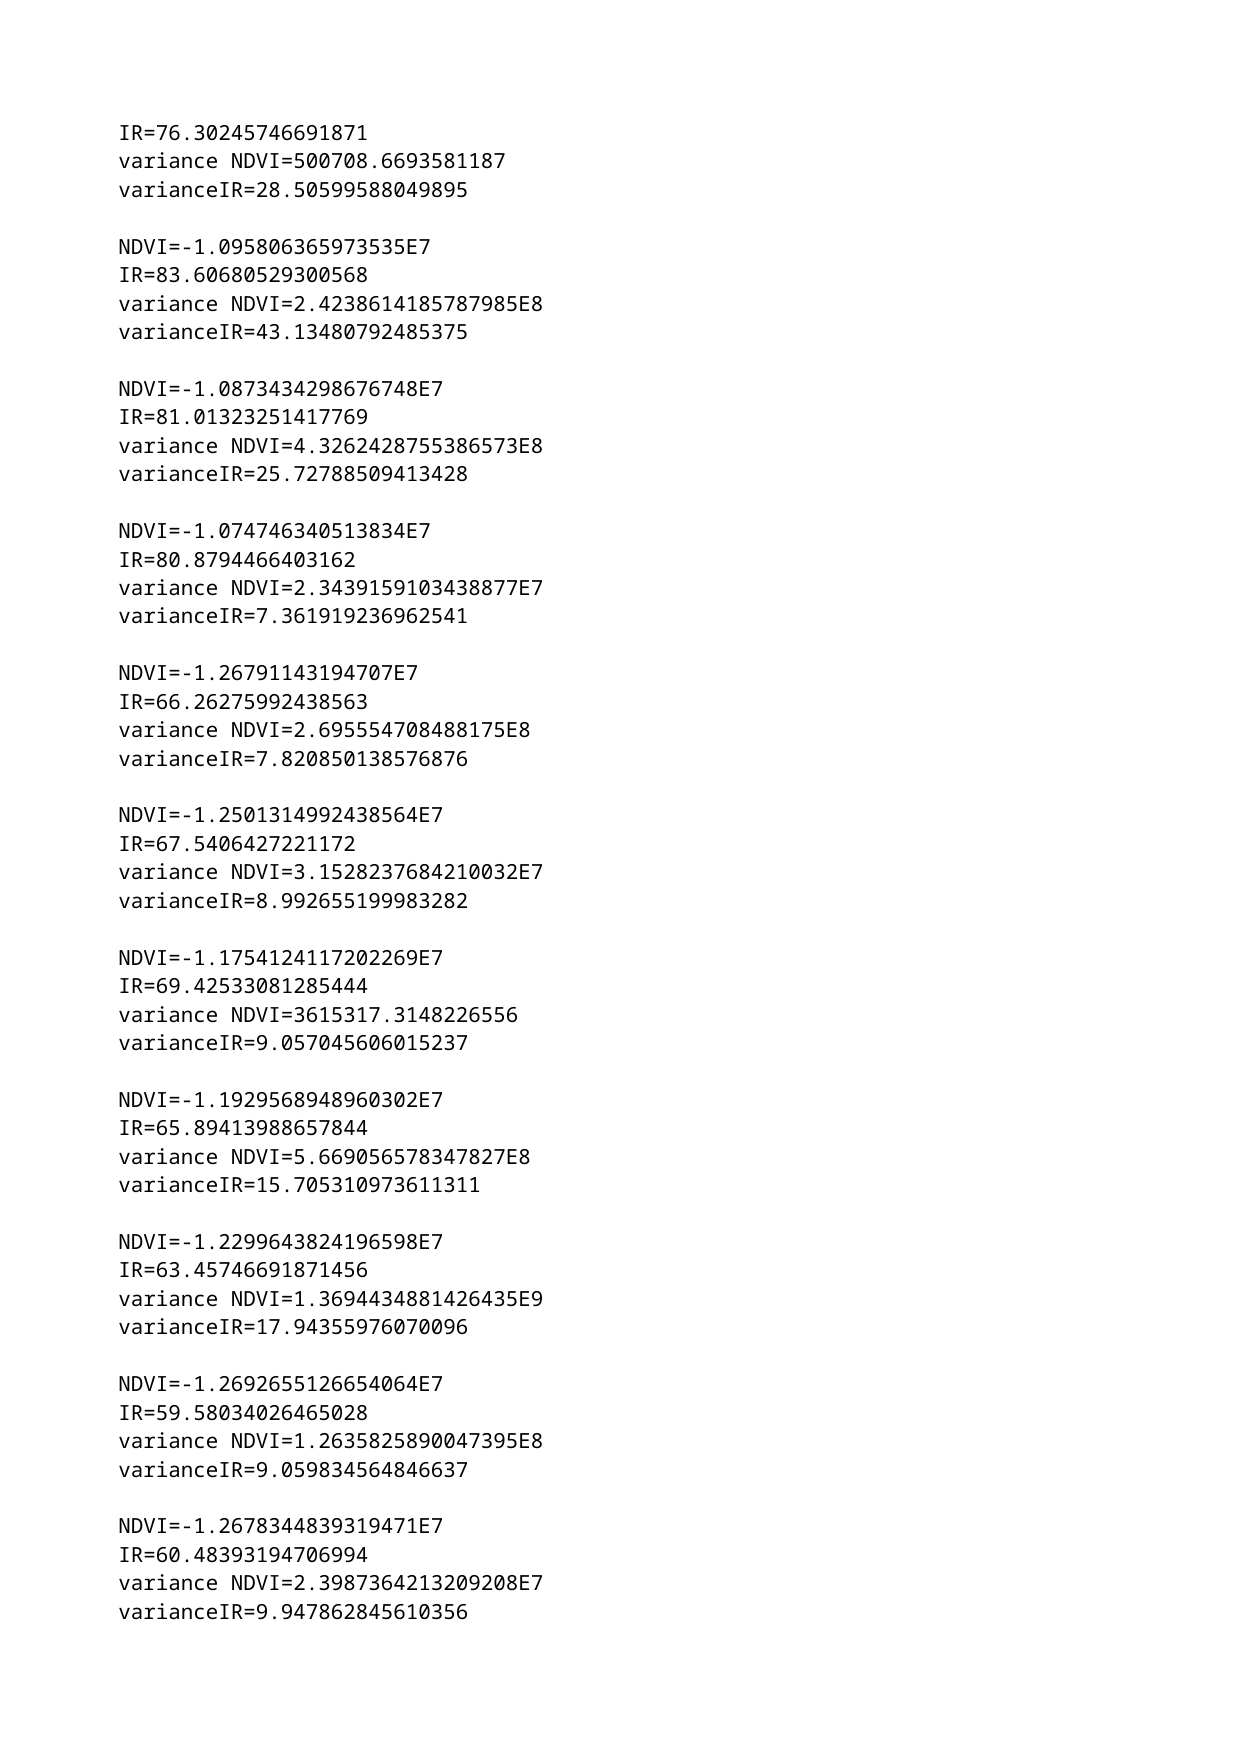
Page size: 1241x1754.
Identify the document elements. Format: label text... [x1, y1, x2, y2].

text IR=60.48393194706994 [118, 1540, 1122, 1568]
text NDVI=-1.26791143194707E7 [118, 658, 1122, 687]
text NDVI=-1.2692655126654064E7 [118, 1369, 1122, 1398]
text varianceIR=9.947862845610356 [118, 1597, 1122, 1625]
text varianceIR=8.992655199983282 [118, 886, 1122, 914]
text NDVI=-1.2299643824196598E7 [118, 1227, 1122, 1256]
text variance NDVI=1.2635825890047395E8 [118, 1426, 1122, 1455]
text NDVI=-1.1754124117202269E7 [118, 943, 1122, 971]
text varianceIR=25.72788509413428 [118, 459, 1122, 488]
text varianceIR=9.059834564846637 [118, 1455, 1122, 1483]
text variance NDVI=2.4238614185787985E8 [118, 289, 1122, 317]
text IR=63.45746691871456 [118, 1256, 1122, 1284]
text variance NDVI=3615317.3148226556 [118, 1000, 1122, 1028]
text varianceIR=43.13480792485375 [118, 317, 1122, 346]
text varianceIR=17.94355976070096 [118, 1312, 1122, 1341]
text variance NDVI=2.3987364213209208E7 [118, 1568, 1122, 1597]
text IR=69.42533081285444 [118, 971, 1122, 1000]
text NDVI=-1.2678344839319471E7 [118, 1512, 1122, 1540]
text NDVI=-1.095806365973535E7 [118, 232, 1122, 260]
text IR=80.8794466403162 [118, 545, 1122, 573]
text NDVI=-1.0873434298676748E7 [118, 374, 1122, 402]
text IR=81.01323251417769 [118, 402, 1122, 431]
text variance NDVI=2.3439159103438877E7 [118, 573, 1122, 602]
text IR=83.60680529300568 [118, 260, 1122, 289]
text variance NDVI=4.3262428755386573E8 [118, 431, 1122, 459]
text varianceIR=9.057045606015237 [118, 1028, 1122, 1057]
text NDVI=-1.1929568948960302E7 [118, 1085, 1122, 1113]
text variance NDVI=5.669056578347827E8 [118, 1142, 1122, 1170]
text variance NDVI=500708.6693581187 [118, 147, 1122, 175]
text NDVI=-1.2501314992438564E7 [118, 801, 1122, 829]
text IR=67.5406427221172 [118, 829, 1122, 857]
text varianceIR=7.361919236962541 [118, 602, 1122, 630]
text IR=59.58034026465028 [118, 1398, 1122, 1426]
text variance NDVI=3.1528237684210032E7 [118, 857, 1122, 886]
text varianceIR=7.820850138576876 [118, 744, 1122, 772]
text varianceIR=28.50599588049895 [118, 175, 1122, 203]
text varianceIR=15.705310973611311 [118, 1170, 1122, 1199]
text variance NDVI=1.3694434881426435E9 [118, 1284, 1122, 1312]
text NDVI=-1.074746340513834E7 [118, 516, 1122, 545]
text IR=66.26275992438563 [118, 687, 1122, 715]
text IR=76.30245746691871 [118, 118, 1122, 147]
text variance NDVI=2.695554708488175E8 [118, 715, 1122, 744]
text IR=65.89413988657844 [118, 1113, 1122, 1142]
